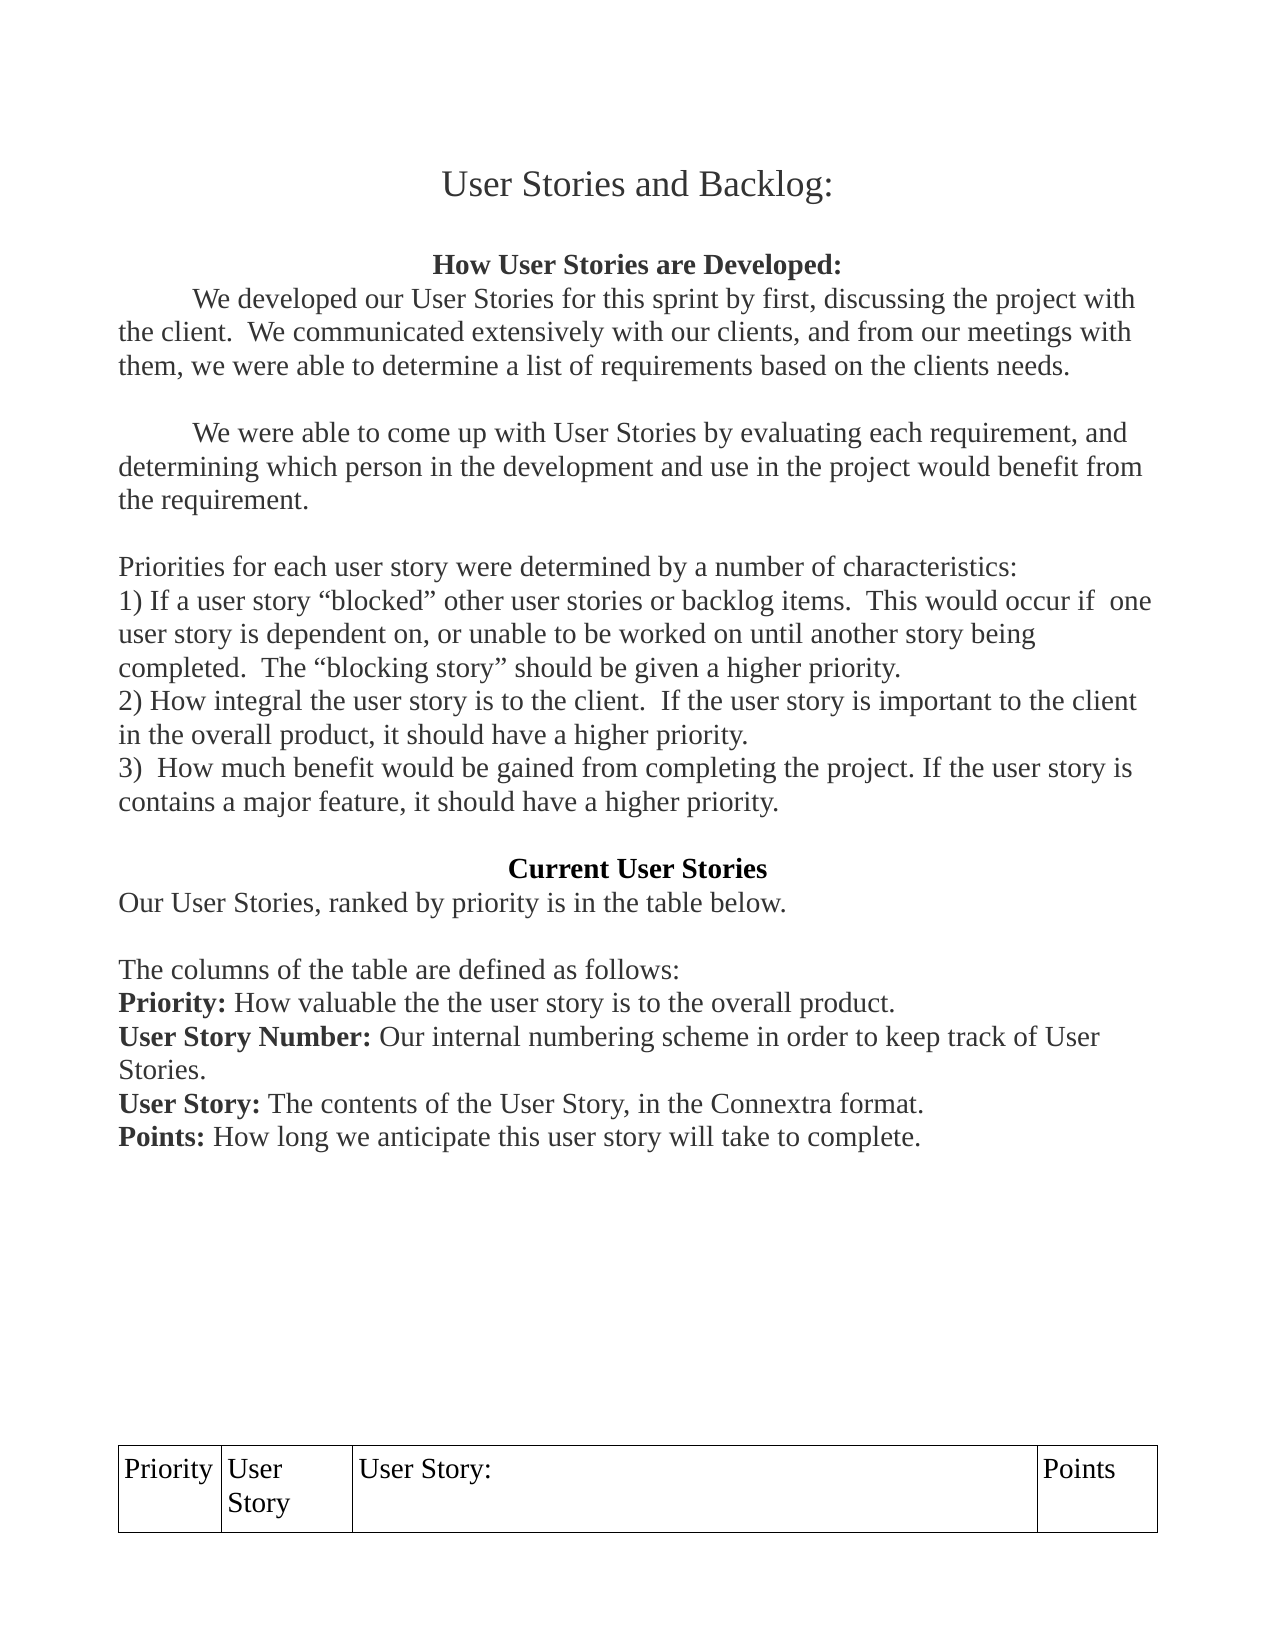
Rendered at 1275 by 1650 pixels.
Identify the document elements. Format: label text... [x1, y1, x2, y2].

text We developed our User Stories for this sprint by first, discussing the project with the client. We communicated extensively with our clients, and from our meetings with them, we were able to determine a list of requirements based on the clients needs. [118, 281, 1157, 382]
text User Stories and Backlog: [118, 161, 1157, 204]
text Current User Stories [118, 851, 1157, 885]
text The columns of the table are defined as follows: [118, 952, 1157, 985]
text Priorities for each user story were determined by a number of characteristics: [118, 549, 1157, 583]
text User Story Number: Our internal numbering scheme in order to keep track of User Stories. [118, 1019, 1157, 1086]
table_header Points [1038, 1446, 1157, 1531]
text 1) If a user story “blocked” other user stories or backlog items. This would occur if one user story is dependent on, or unable to be worked on until another story being completed. The “blocking story” should be given a higher priority. [118, 583, 1157, 683]
text Priority: How valuable the the user story is to the overall product. [118, 985, 1157, 1019]
text 3) How much benefit would be gained from completing the project. If the user story is contains a major feature, it should have a higher priority. [118, 751, 1157, 818]
text 2) How integral the user story is to the client. If the user story is important to the client in the overall product, it should have a higher priority. [118, 683, 1157, 751]
table_header User Story: [353, 1446, 1037, 1531]
text Our User Stories, ranked by priority is in the table below. [118, 885, 1157, 918]
table_header User Story [222, 1446, 352, 1531]
text We were able to come up with User Stories by evaluating each requirement, and determining which person in the development and use in the project would benefit from the requirement. [118, 415, 1157, 516]
text User Story: The contents of the User Story, in the Connextra format. [118, 1086, 1157, 1119]
text How User Stories are Developed: [118, 247, 1157, 281]
text Points: How long we anticipate this user story will take to complete. [118, 1119, 1157, 1153]
table_header Priority [119, 1446, 221, 1531]
